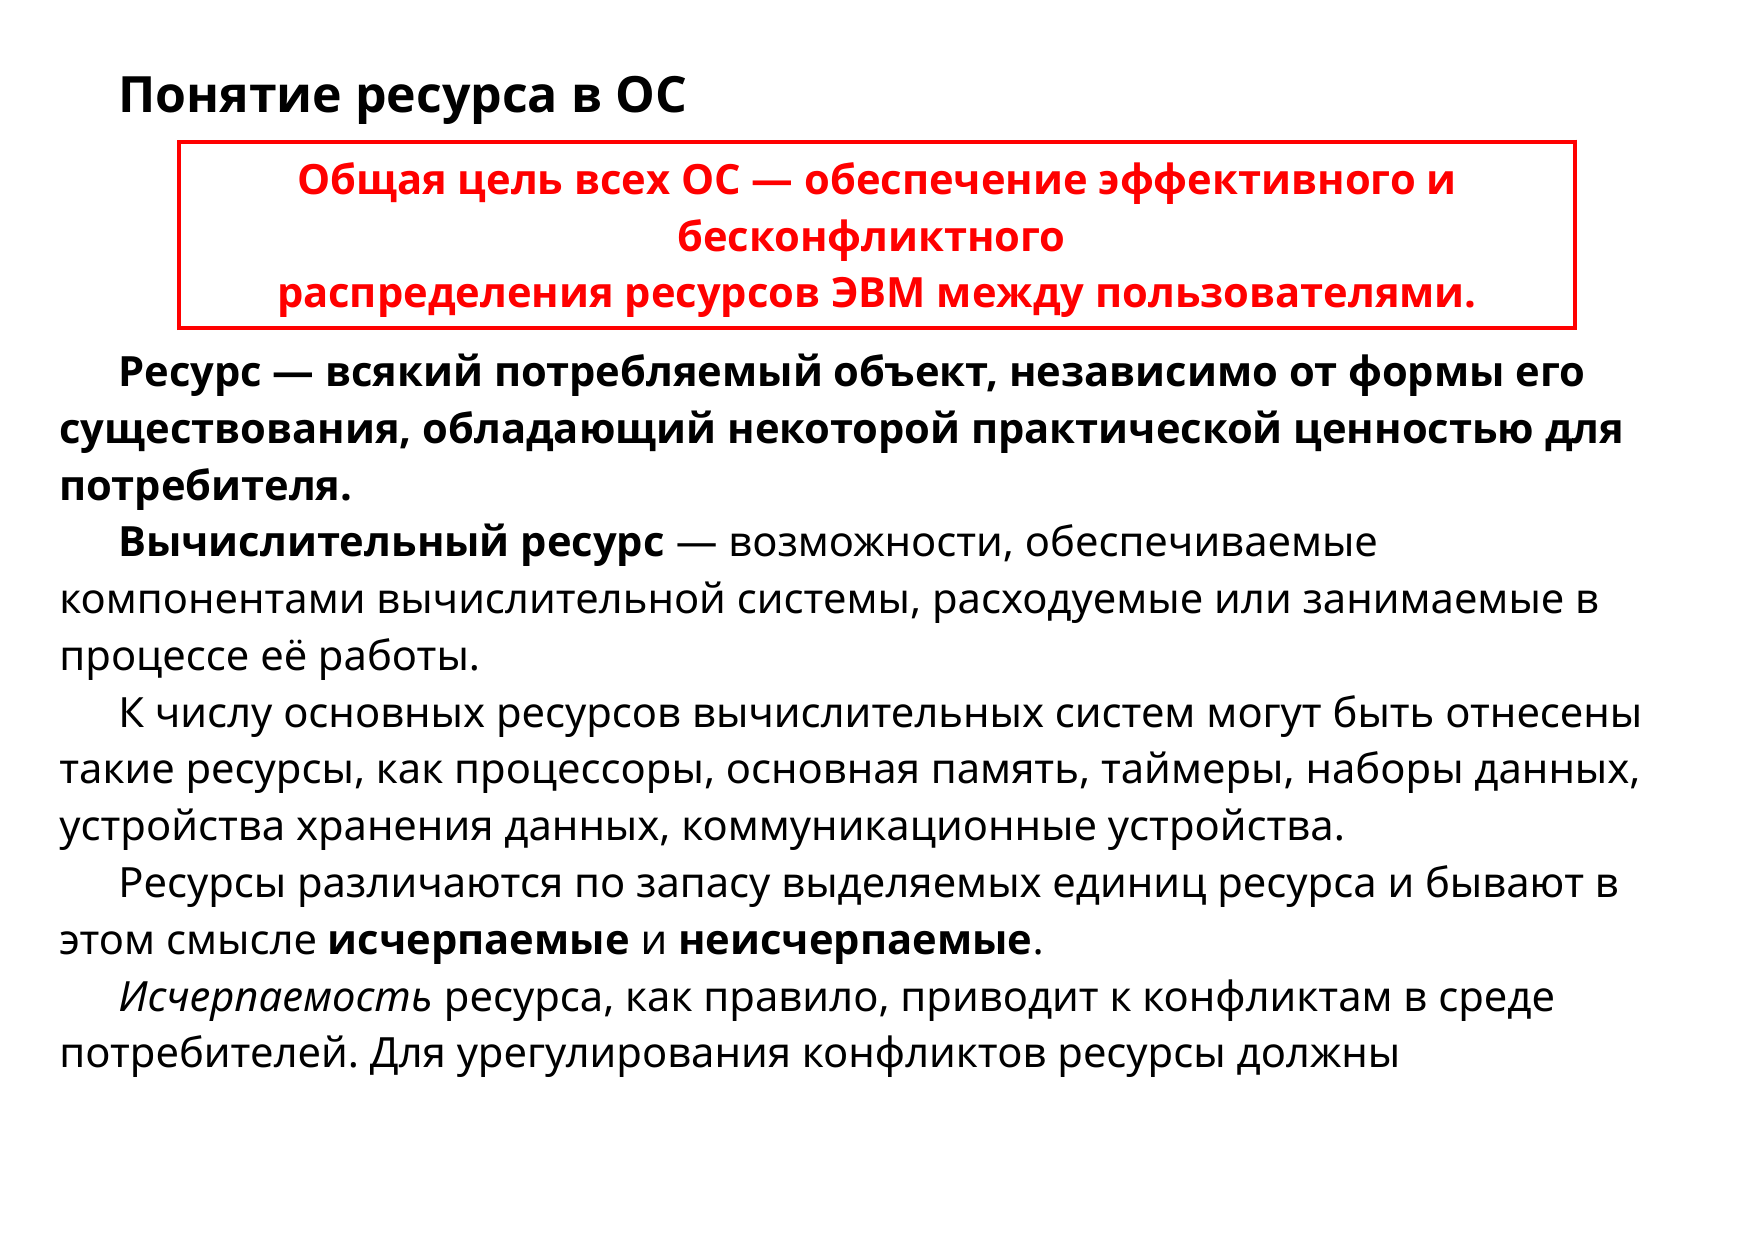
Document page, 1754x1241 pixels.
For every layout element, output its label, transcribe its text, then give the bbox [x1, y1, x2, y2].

subtitle Понятие ресурса в ОС [59, 59, 1695, 127]
text Ресурсы различаются по запасу выделяемых единиц ресурса и бывают в этом смысле исчерпаемые и неисчерпаемые. [59, 853, 1695, 966]
text Вычислительный ресурс — возможности, обеспечиваемые компонентами вычислительной системы, расходуемые или занимаемые в процессе её работы. [59, 512, 1695, 682]
text Общая цель всех ОС — обеспечение эффективного и бесконфликтного распределения ресурсов ЭВМ между пользователями. [181, 144, 1573, 326]
text Исчерпаемость ресурса, как правило, приводит к конфликтам в среде потребителей. Для урегулирования конфликтов ресурсы должны [59, 966, 1695, 1080]
text К числу основных ресурсов вычислительных систем могут быть отнесены такие ресурсы, как процессоры, основная память, таймеры, наборы данных, устройства хранения данных, коммуникационные устройства. [59, 682, 1695, 853]
